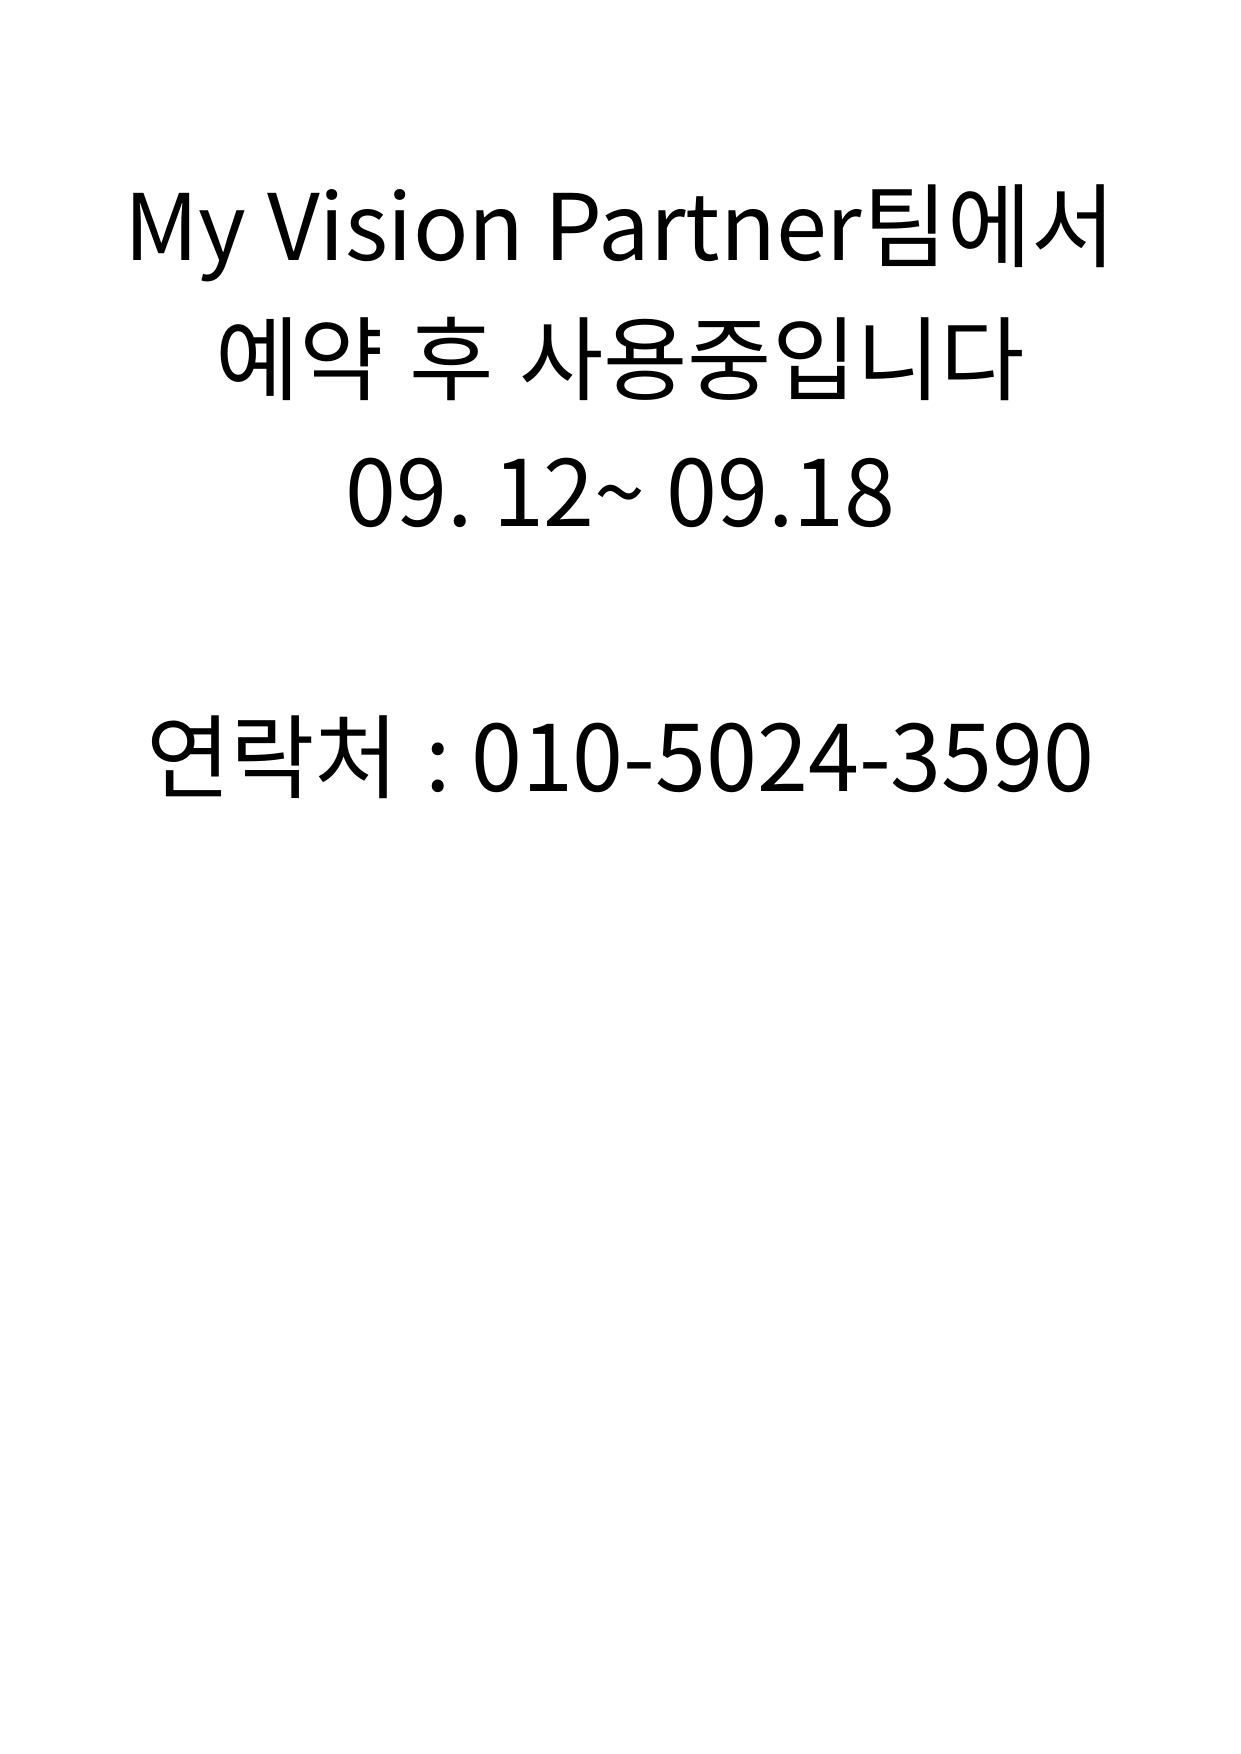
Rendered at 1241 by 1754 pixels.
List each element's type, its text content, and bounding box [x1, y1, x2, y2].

text My Vision Partner팀에서 예약 후 사용중입니다 [118, 154, 1122, 420]
text 09. 12~ 09.18 [118, 420, 1122, 552]
text 연락처 : 010-5024-3590 [118, 685, 1122, 818]
